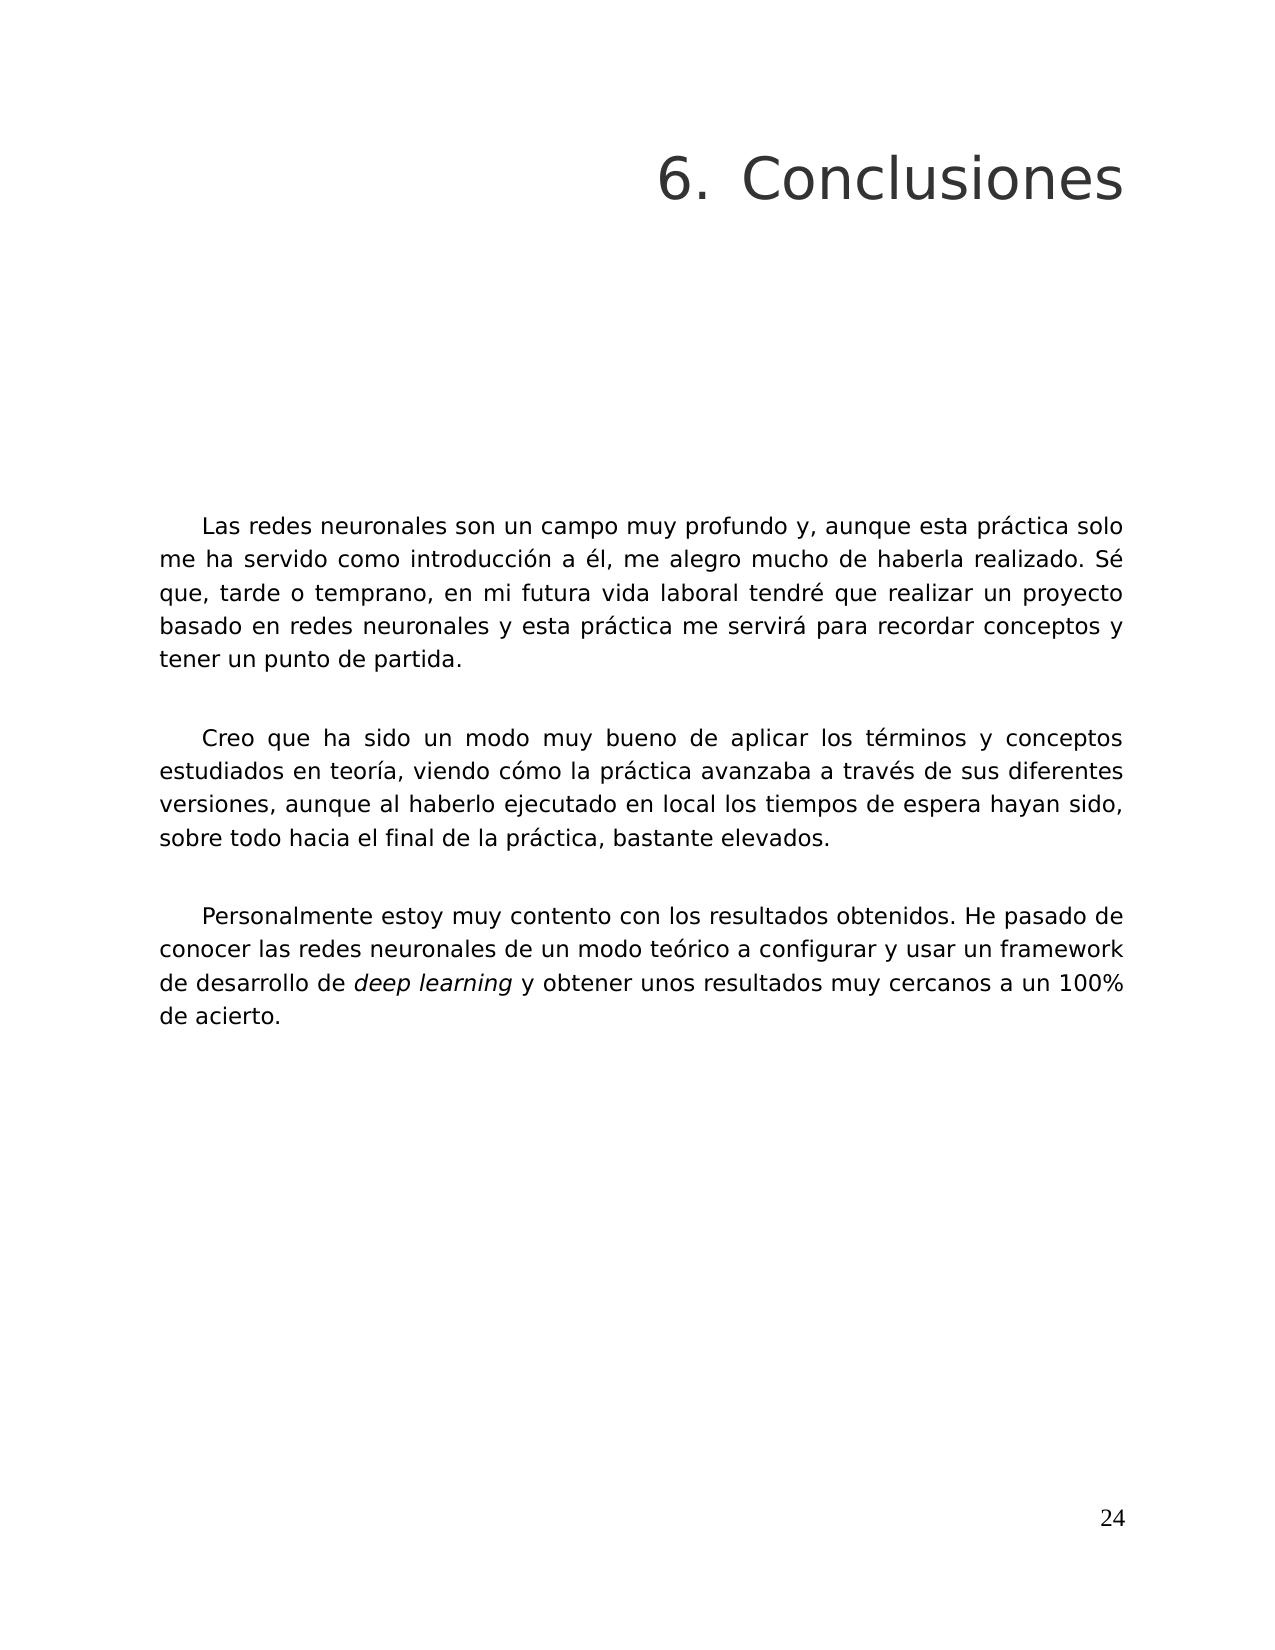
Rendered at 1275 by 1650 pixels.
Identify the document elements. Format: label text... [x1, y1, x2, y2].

text Las redes neuronales son un campo muy profundo y, aunque esta práctica solo me ha servido como introducción a él, me alegro mucho de haberla realizado. Sé que, tarde o temprano, en mi futura vida laboral tendré que realizar un proyecto basado en redes neuronales y esta práctica me servirá para recordar conceptos y tener un punto de partida. [159, 513, 1125, 673]
text Personalmente estoy muy contento con los resultados obtenidos. He pasado de conocer las redes neuronales de un modo teórico a configurar y usar un framework de desarrollo de deep learning y obtener unos resultados muy cercanos a un 100% de acierto. [159, 903, 1125, 1030]
subtitle Conclusiones [159, 145, 1125, 213]
text Creo que ha sido un modo muy bueno de aplicar los términos y conceptos estudiados en teoría, viendo cómo la práctica avanzaba a través de sus diferentes versiones, aunque al haberlo ejecutado en local los tiempos de espera hayan sido, sobre todo hacia el final de la práctica, bastante elevados. [159, 725, 1125, 851]
